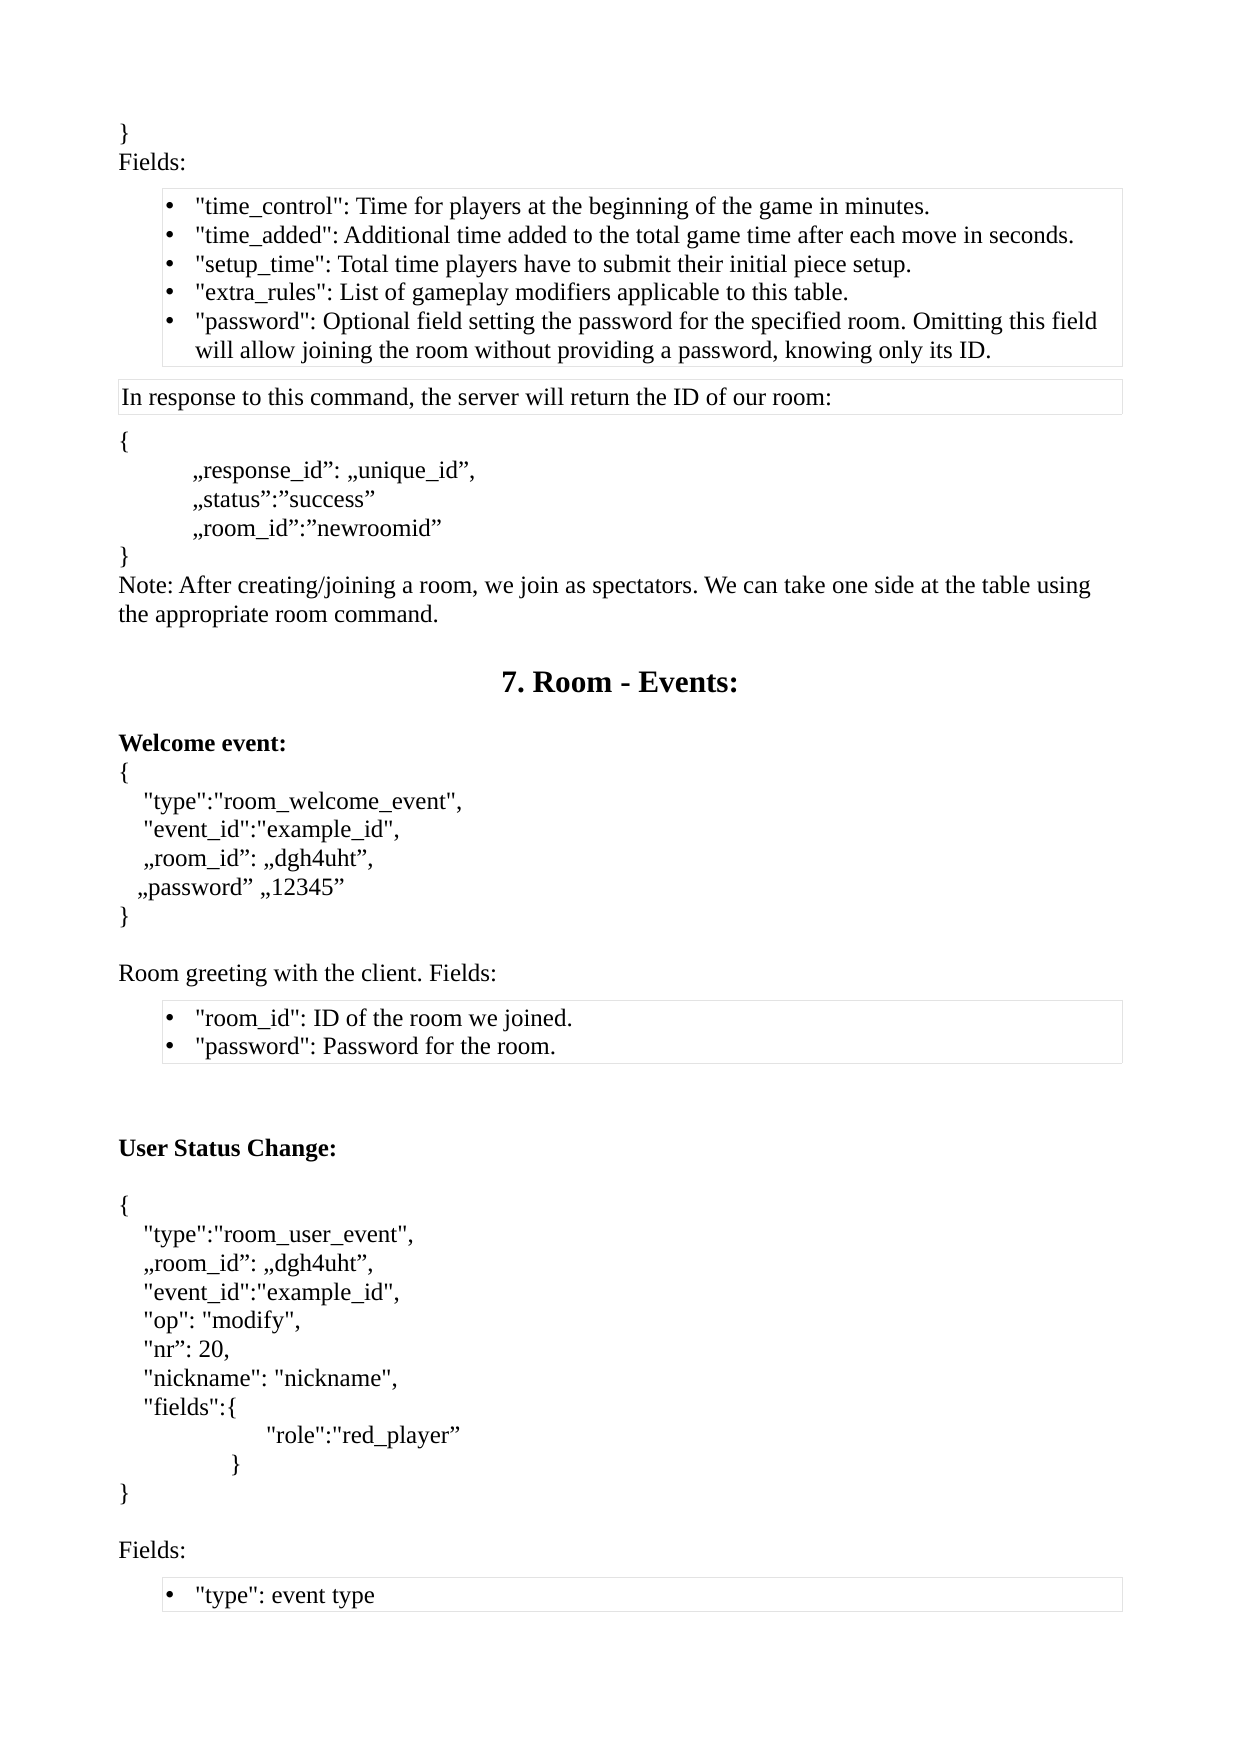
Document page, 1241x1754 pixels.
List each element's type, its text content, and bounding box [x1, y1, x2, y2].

text „password” „12345” [118, 872, 1122, 901]
text „response_id”: „unique_id”, [118, 455, 1122, 484]
list "time_control": Time for players at the beginning of the game in minutes. [163, 189, 1122, 217]
text } [118, 1478, 1122, 1507]
list "room_id": ID of the room we joined. [163, 1001, 1122, 1028]
list "extra_rules": List of gameplay modifiers applicable to this table. [163, 274, 1122, 303]
text Fields: [118, 1536, 1122, 1564]
text } [118, 118, 1122, 147]
text "event_id":"example_id", [118, 1277, 1122, 1306]
text „room_id”: „dgh4uht”, [118, 1248, 1122, 1277]
text Room greeting with the client. Fields: [118, 958, 1122, 987]
text Note: After creating/joining a room, we join as spectators. We can take one side at the table using the appropriate room command. [118, 570, 1122, 628]
text „status”:”success” [118, 484, 1122, 513]
text { [118, 1191, 1122, 1219]
text { [118, 757, 1122, 786]
text "nickname": "nickname", [118, 1363, 1122, 1392]
text "fields":{ [118, 1392, 1122, 1421]
text } [118, 541, 1122, 570]
text Fields: [118, 147, 1122, 176]
list "password": Optional field setting the password for the specified room. Omitting this field will allow joining the room without providing a password, knowing only its ID. [163, 303, 1122, 366]
text "event_id":"example_id", [118, 814, 1122, 843]
text "op": "modify", [118, 1306, 1122, 1334]
text In response to this command, the server will return the ID of our room: [119, 380, 1122, 414]
text "nr”: 20, [118, 1334, 1122, 1363]
list "type": event type [163, 1578, 1122, 1611]
text 7. Room - Events: [118, 664, 1122, 699]
text "type":"room_welcome_event", [118, 786, 1122, 814]
text „room_id”:”newroomid” [118, 513, 1122, 541]
text } [118, 901, 1122, 929]
text „room_id”: „dgh4uht”, [118, 843, 1122, 872]
text "role":"red_player” [118, 1421, 1122, 1449]
text "type":"room_user_event", [118, 1219, 1122, 1248]
list "password": Password for the room. [163, 1028, 1122, 1063]
text { [118, 426, 1122, 455]
list "time_added": Additional time added to the total game time after each move in seconds. [163, 217, 1122, 246]
text } [118, 1449, 1122, 1478]
list "setup_time": Total time players have to submit their initial piece setup. [163, 246, 1122, 274]
text Welcome event: [118, 728, 1122, 757]
text User Status Change: [118, 1133, 1122, 1162]
